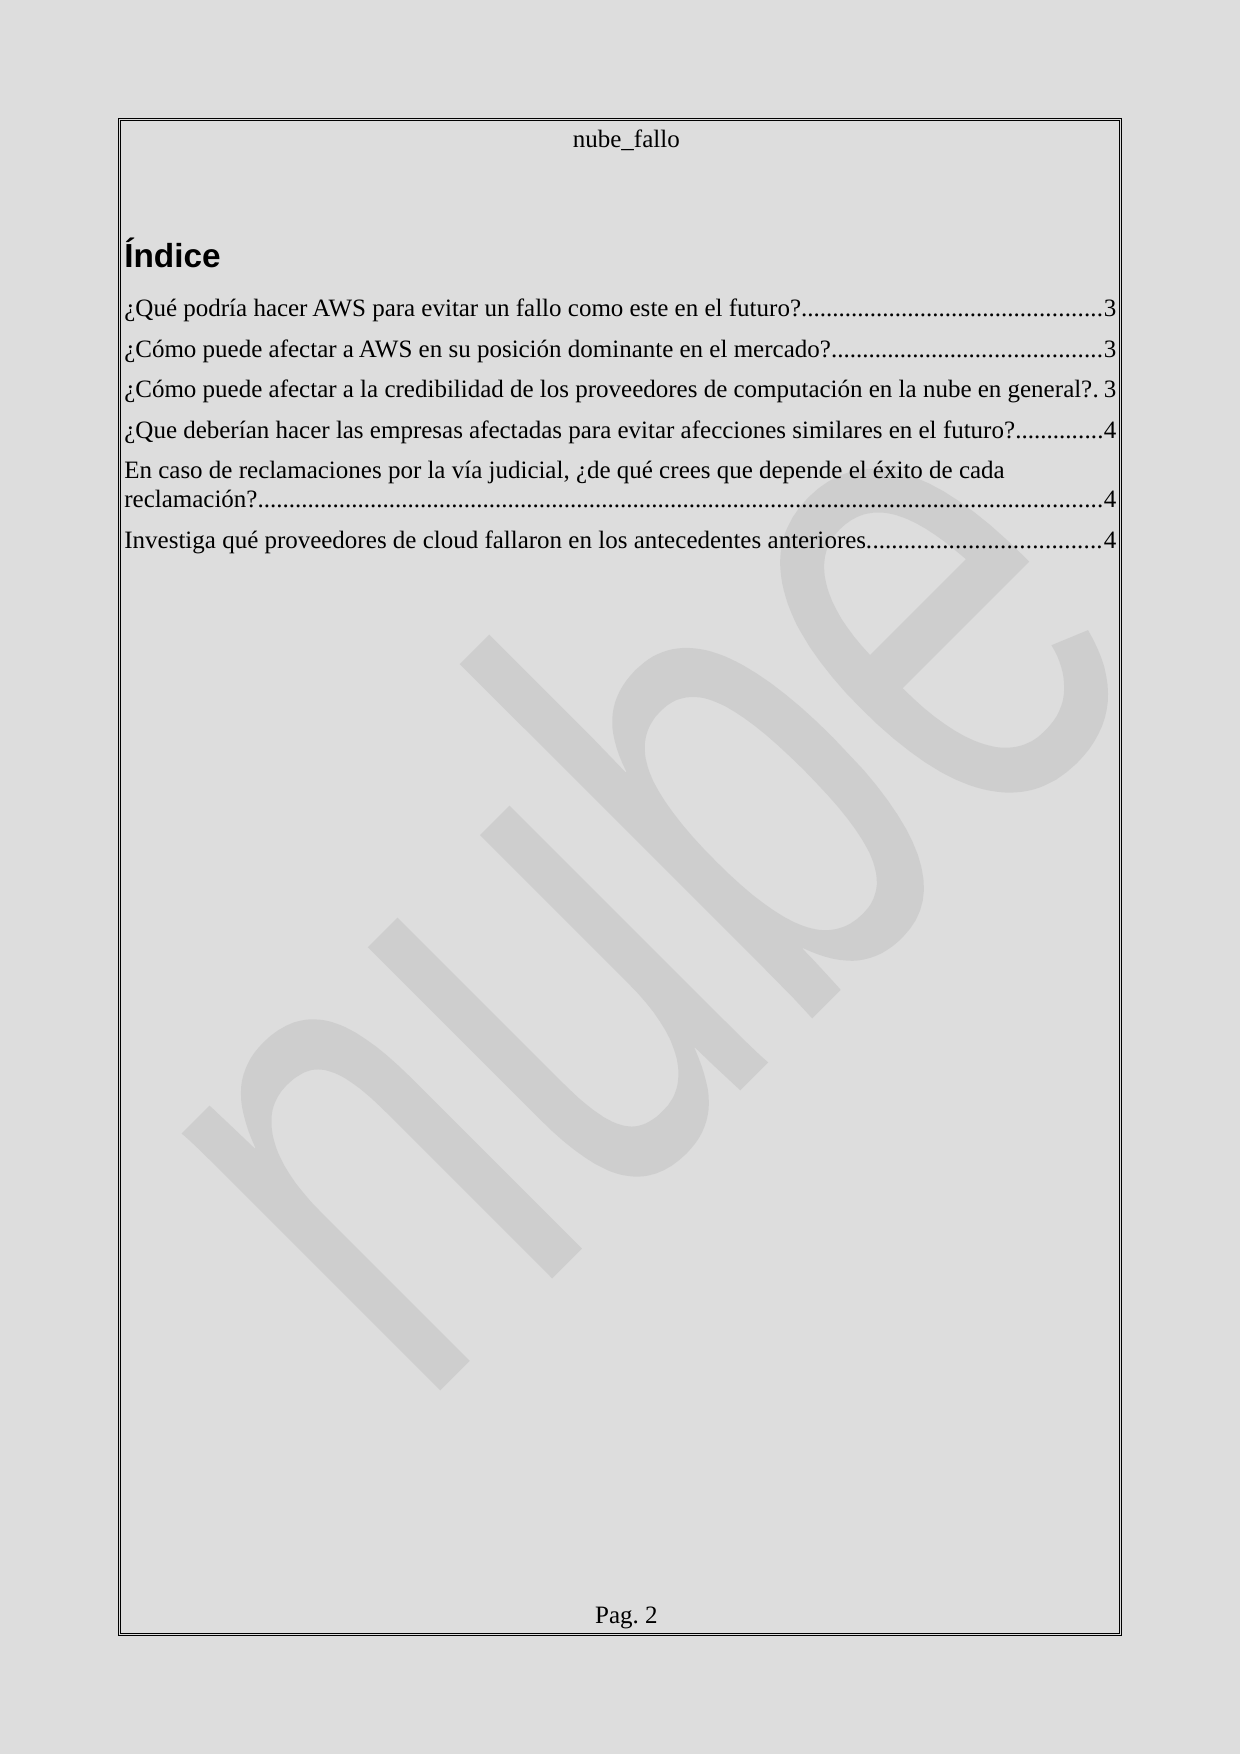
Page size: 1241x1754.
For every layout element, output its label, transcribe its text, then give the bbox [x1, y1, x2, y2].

subtitle Índice [124, 236, 1116, 274]
text Investiga qué proveedores de cloud fallaron en los antecedentes anteriores. 4 [826, 525, 958, 554]
text ¿Cómo puede afectar a AWS en su posición dominante en el mercado? 3 [124, 334, 1116, 362]
text En caso de reclamaciones por la vía judicial, ¿de qué crees que depende el éxito de cada reclamación? 4 [124, 456, 1116, 513]
text ¿Que deberían hacer las empresas afectadas para evitar afecciones similares en el futuro? 4 [124, 415, 1116, 444]
text Investiga qué proveedores de cloud fallaron en los antecedentes anteriores. 4 [124, 525, 788, 554]
text ¿Qué podría hacer AWS para evitar un fallo como este en el futuro? 3 [124, 293, 1116, 322]
text ¿Cómo puede afectar a la credibilidad de los proveedores de computación en la nube en general? 3 [124, 374, 1116, 403]
text Investiga qué proveedores de cloud fallaron en los antecedentes anteriores. 4 [992, 525, 1116, 554]
